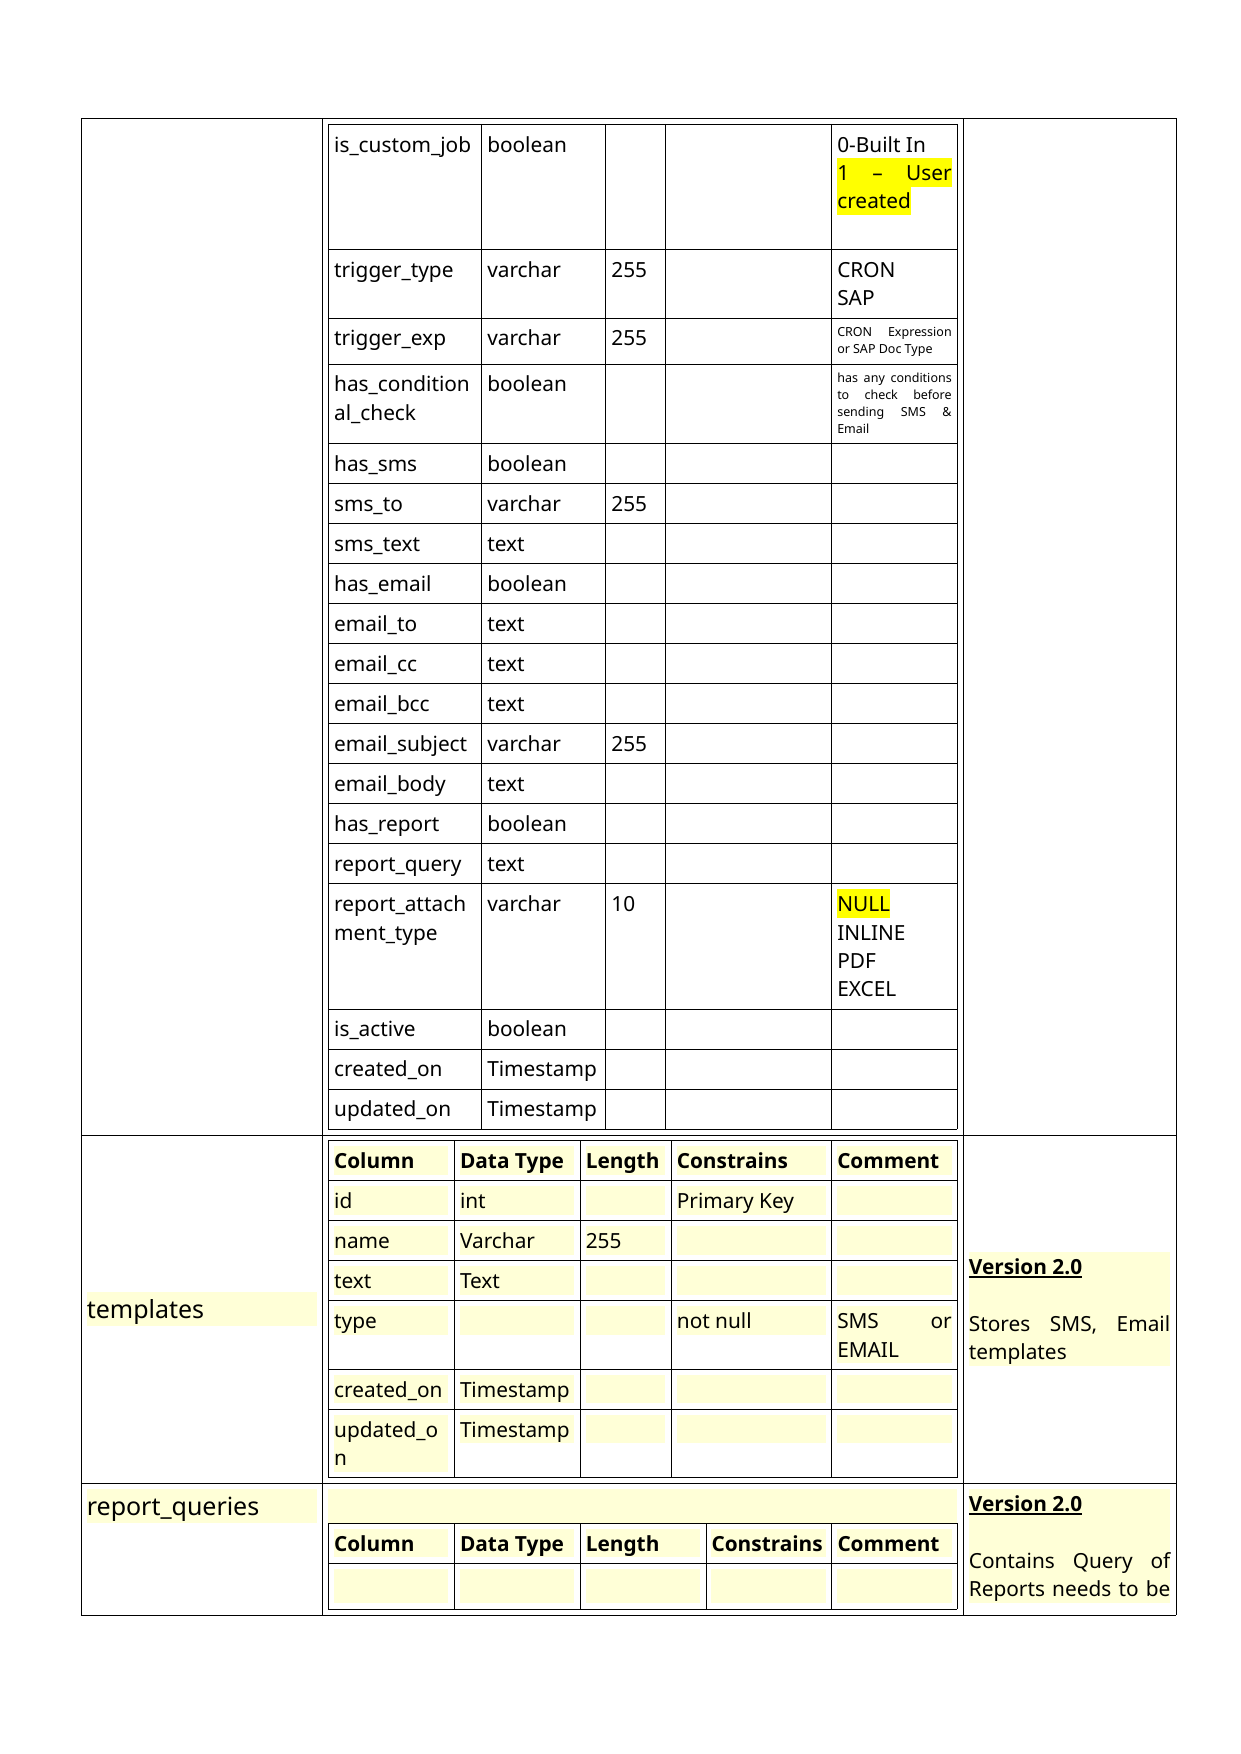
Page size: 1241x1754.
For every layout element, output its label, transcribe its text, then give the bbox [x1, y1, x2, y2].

table_cell [964, 119, 1176, 1134]
table_cell 255 [581, 1221, 671, 1260]
table_cell has_conditional_check [329, 365, 481, 443]
table_cell email_bcc [329, 684, 481, 723]
table_cell NULL INLINE PDF EXCEL [832, 884, 957, 1009]
table_cell Version 2.0 Contains Query of Reports needs to be [964, 1484, 1176, 1614]
table_cell [666, 250, 831, 318]
table_cell trigger_type [329, 250, 481, 318]
table_cell varchar [482, 724, 605, 763]
table_cell boolean [482, 1010, 605, 1049]
table_cell [666, 319, 831, 363]
table_cell [606, 844, 665, 883]
table_cell boolean [482, 804, 605, 843]
table_cell [672, 1410, 831, 1477]
table_cell [832, 1010, 957, 1049]
table_cell [666, 484, 831, 523]
table_cell [606, 1010, 665, 1049]
table_header Length [581, 1524, 706, 1563]
table_cell [666, 524, 831, 563]
table_cell type [329, 1301, 454, 1369]
table_cell [606, 444, 665, 483]
table_cell [606, 365, 665, 443]
table_cell text [482, 844, 605, 883]
table_cell Version 2.0 Stores SMS, Email templates [964, 1136, 1176, 1483]
table_cell [606, 804, 665, 843]
table_cell text [329, 1261, 454, 1300]
table_cell boolean [482, 365, 605, 443]
table_cell updated_on [329, 1410, 454, 1477]
table_cell [666, 764, 831, 803]
table_cell [832, 1221, 957, 1260]
table_cell [672, 1370, 831, 1409]
table_cell email_to [329, 604, 481, 643]
table_cell 255 [606, 250, 665, 318]
table_cell [666, 1090, 831, 1129]
table_cell varchar [482, 484, 605, 523]
table_cell boolean [482, 444, 605, 483]
table_cell id [329, 1181, 454, 1220]
table_cell [832, 1564, 957, 1609]
table_cell [82, 119, 322, 1134]
table_cell [666, 125, 831, 249]
table_cell [581, 1301, 671, 1369]
table_cell int [455, 1181, 580, 1220]
table_cell not null [672, 1301, 831, 1369]
table_cell [606, 1090, 665, 1129]
table_cell sms_to [329, 484, 481, 523]
table_cell [832, 1410, 957, 1477]
table_cell [581, 1181, 671, 1220]
table_cell Text [455, 1261, 580, 1300]
table_cell Varchar [455, 1221, 580, 1260]
table_cell [832, 684, 957, 723]
table_header Column [329, 1141, 454, 1180]
table_cell [672, 1261, 831, 1300]
table_cell [666, 644, 831, 683]
table_cell text [482, 644, 605, 683]
table_cell [606, 764, 665, 803]
table_cell 255 [606, 484, 665, 523]
table_cell [832, 444, 957, 483]
table_cell sms_text [329, 524, 481, 563]
table_cell trigger_exp [329, 319, 481, 363]
table_cell templates [82, 1136, 322, 1483]
table_cell 10 [606, 884, 665, 1009]
table_cell text [482, 524, 605, 563]
table_cell [832, 484, 957, 523]
table_cell boolean [482, 564, 605, 603]
table_cell [606, 564, 665, 603]
table_cell [455, 1564, 580, 1609]
table_header Constrains [707, 1524, 831, 1563]
table_cell [666, 604, 831, 643]
table_cell [666, 365, 831, 443]
table_cell varchar [482, 319, 605, 363]
table_cell created_on [329, 1370, 454, 1409]
table_cell report_queries [82, 1484, 322, 1614]
table_cell [832, 1261, 957, 1300]
table_cell [832, 804, 957, 843]
table_cell [581, 1370, 671, 1409]
table_cell has any conditions to check before sending SMS & Email [832, 365, 957, 443]
table_cell [832, 844, 957, 883]
table_cell [832, 604, 957, 643]
table_cell CRON Expression or SAP Doc Type [832, 319, 957, 363]
table_cell email_body [329, 764, 481, 803]
table_cell [832, 1090, 957, 1129]
table_cell is_custom_job [329, 125, 481, 249]
table_cell [606, 644, 665, 683]
table_cell [832, 724, 957, 763]
table_cell [832, 644, 957, 683]
table_cell Timestamp [482, 1090, 605, 1129]
table_cell report_attachment_type [329, 884, 481, 1009]
table_cell Timestamp [455, 1370, 580, 1409]
table_cell [666, 564, 831, 603]
table_header Comment [832, 1524, 957, 1563]
table_cell has_report [329, 804, 481, 843]
table_cell [832, 1050, 957, 1089]
table_cell [832, 524, 957, 563]
table_cell created_on [329, 1050, 481, 1089]
table_header Comment [832, 1141, 957, 1180]
table_cell boolean [482, 125, 605, 249]
table_cell is_active [329, 1010, 481, 1049]
table_cell CRON SAP [832, 250, 957, 318]
table_cell [323, 119, 963, 1134]
table_cell [666, 884, 831, 1009]
table_cell [666, 444, 831, 483]
table_cell varchar [482, 884, 605, 1009]
table_cell Primary Key [672, 1181, 831, 1220]
table_cell [832, 1181, 957, 1220]
table_cell Timestamp [482, 1050, 605, 1089]
table_cell text [482, 604, 605, 643]
table_cell [666, 804, 831, 843]
table_cell [329, 1564, 454, 1609]
table_header Length [581, 1141, 671, 1180]
table_cell varchar [482, 250, 605, 318]
table_cell text [482, 764, 605, 803]
table_header Data Type [455, 1141, 580, 1180]
table_cell [581, 1410, 671, 1477]
table_cell has_email [329, 564, 481, 603]
table_cell [832, 764, 957, 803]
table_cell [707, 1564, 831, 1609]
table_cell [606, 684, 665, 723]
table_cell [832, 1370, 957, 1409]
table_cell updated_on [329, 1090, 481, 1129]
table_cell 255 [606, 724, 665, 763]
table_cell [606, 524, 665, 563]
table_cell [666, 684, 831, 723]
table_cell [606, 1050, 665, 1089]
table_cell [455, 1301, 580, 1369]
table_cell 0-Built In 1 – User created [832, 125, 957, 249]
table_cell SMS or EMAIL [832, 1301, 957, 1369]
table_header Column [329, 1524, 454, 1563]
table_cell [323, 1136, 963, 1483]
table_cell [323, 1484, 963, 1614]
table_cell has_sms [329, 444, 481, 483]
table_cell 255 [606, 319, 665, 363]
table_cell text [482, 684, 605, 723]
table_cell [666, 1010, 831, 1049]
table_header Constrains [672, 1141, 831, 1180]
table_cell name [329, 1221, 454, 1260]
table_cell email_subject [329, 724, 481, 763]
table_cell [672, 1221, 831, 1260]
table_cell Timestamp [455, 1410, 580, 1477]
table_cell report_query [329, 844, 481, 883]
table_cell [581, 1261, 671, 1300]
table_cell [581, 1564, 706, 1609]
table_cell [666, 724, 831, 763]
table_cell [606, 125, 665, 249]
table_cell [666, 1050, 831, 1089]
table_cell email_cc [329, 644, 481, 683]
table_header Data Type [455, 1524, 580, 1563]
table_cell [666, 844, 831, 883]
table_cell [606, 604, 665, 643]
table_cell [832, 564, 957, 603]
